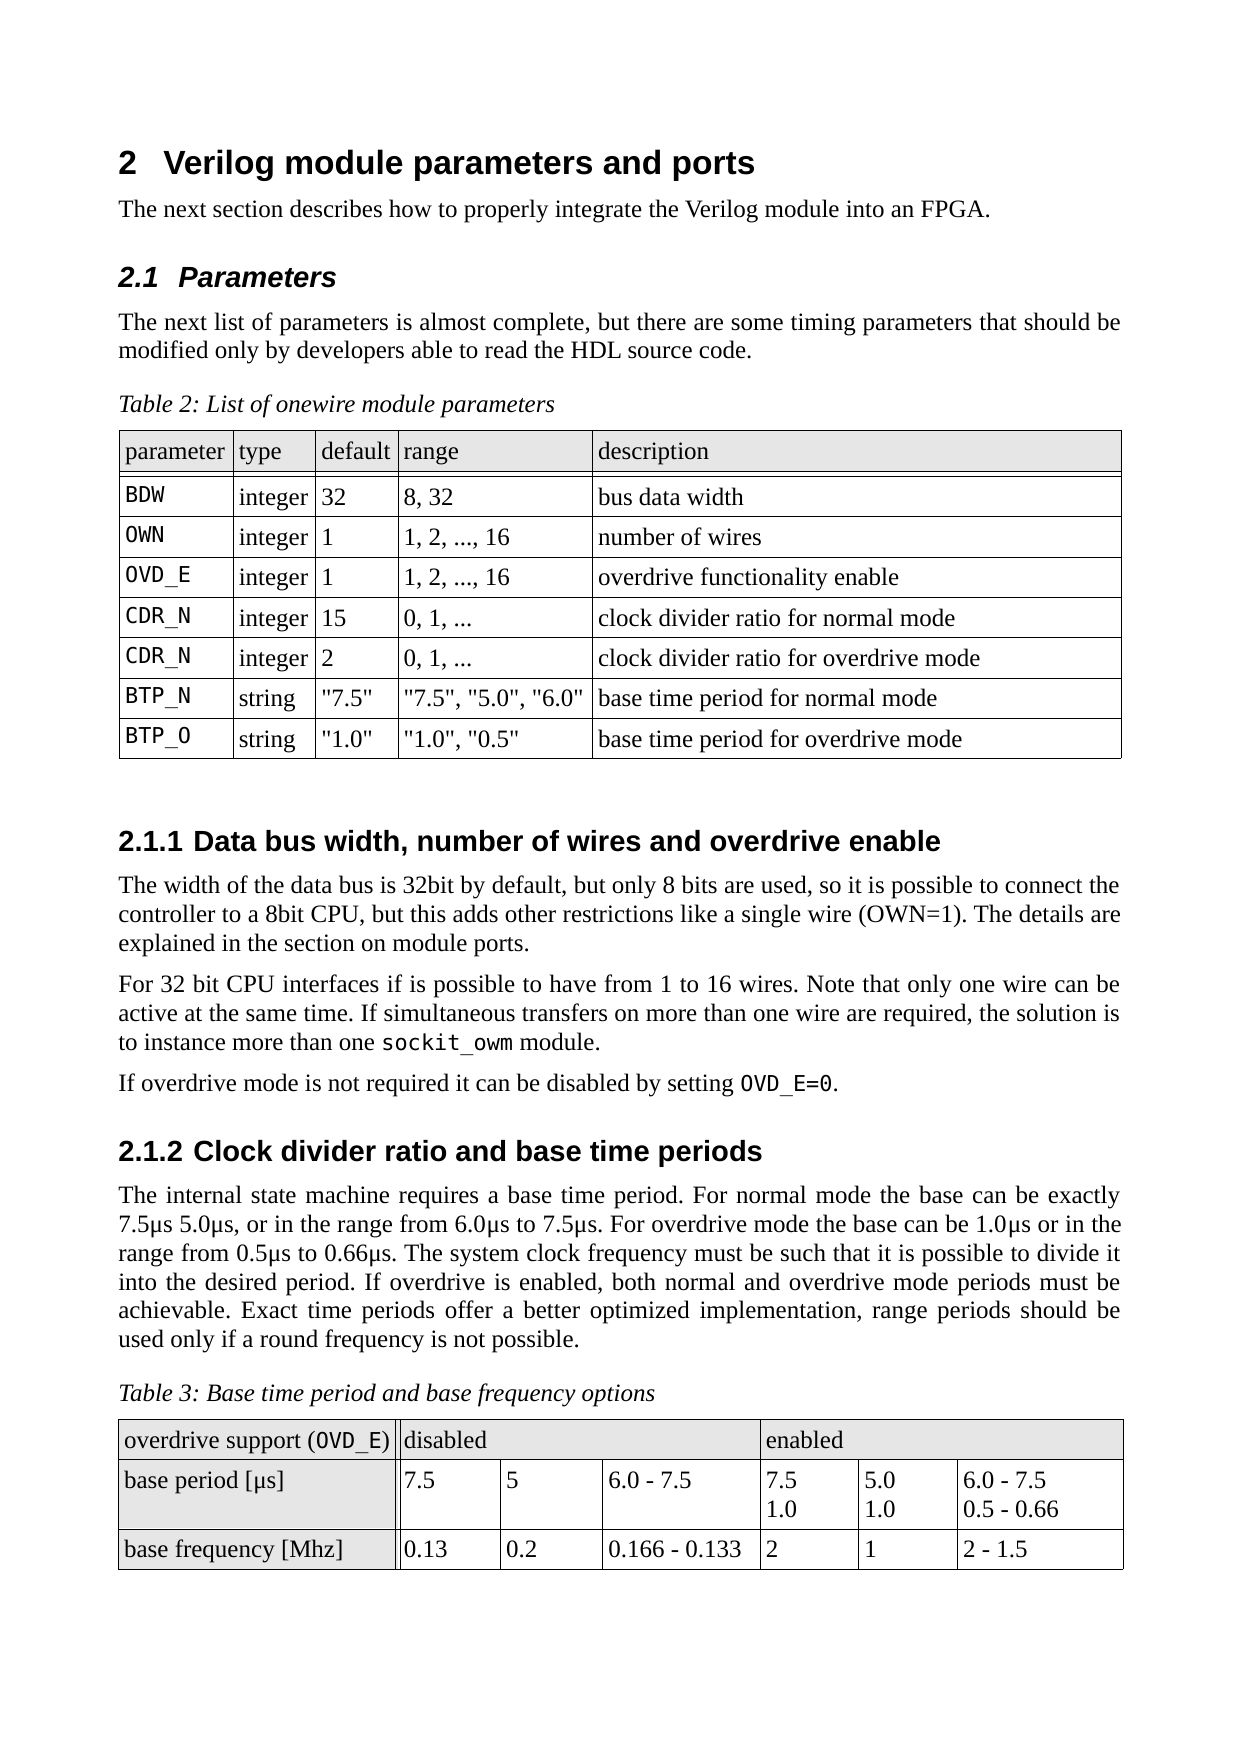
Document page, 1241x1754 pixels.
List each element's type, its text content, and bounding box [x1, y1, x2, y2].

table_cell "7.5", "5.0", "6.0" [399, 679, 592, 718]
table_cell 0.2 [501, 1530, 602, 1569]
table_cell base period [μs] [119, 1460, 395, 1528]
table_cell integer [234, 638, 315, 677]
table_cell clock divider ratio for normal mode [593, 598, 1121, 637]
table_cell 1 [316, 517, 398, 557]
table_header overdrive support (OVD_E) [119, 1420, 395, 1459]
table_cell [316, 472, 398, 476]
table_cell 0, 1, ... [399, 638, 592, 677]
table_cell [120, 472, 233, 476]
table_cell string [234, 679, 315, 718]
table_cell 7.5 [401, 1460, 500, 1528]
table_cell 8, 32 [399, 477, 592, 516]
table_cell 15 [316, 598, 398, 637]
table_cell 6.0 - 7.5 [603, 1460, 760, 1528]
table_cell "1.0" [316, 719, 398, 758]
table_cell 1 [859, 1530, 957, 1569]
table_cell 2 [316, 638, 398, 677]
table_header description [593, 431, 1121, 471]
table_cell 2 - 1.5 [958, 1530, 1123, 1569]
table_cell clock divider ratio for overdrive mode [593, 638, 1121, 677]
table_cell integer [234, 558, 315, 597]
text The next list of parameters is almost complete, but there are some timing parameters that should be modified only by developers able to read the HDL source code. [118, 307, 1122, 364]
table_cell BTP_O [120, 719, 233, 758]
table_cell "7.5" [316, 679, 398, 718]
table_header enabled [761, 1420, 1123, 1459]
table_cell 0.166 - 0.133 [603, 1530, 760, 1569]
text For 32 bit CPU interfaces if is possible to have from 1 to 16 wires. Note that only one wire can be active at the same time. If simultaneous transfers on more than one wire are required, the solution is to instance more than one sockit_owm module. [118, 969, 1122, 1056]
subtitle Clock divider ratio and base time periods [118, 1134, 1122, 1168]
table_cell 1, 2, ..., 16 [399, 558, 592, 597]
table_cell 7.5 1.0 [761, 1460, 858, 1528]
subtitle Data bus width, number of wires and overdrive enable [118, 824, 1122, 858]
table_cell 32 [316, 477, 398, 516]
table_cell 2 [761, 1530, 858, 1569]
table_cell bus data width [593, 477, 1121, 516]
table_cell CDR_N [120, 598, 233, 637]
table_cell 5.0 1.0 [859, 1460, 957, 1528]
table_header disabled [401, 1420, 760, 1459]
text The next section describes how to properly integrate the Verilog module into an FPGA. [118, 194, 1122, 223]
text The internal state machine requires a base time period. For normal mode the base can be exactly 7.5μs 5.0μs, or in the range from 6.0μs to 7.5μs. For overdrive mode the base can be 1.0μs or in the range from 0.5μs to 0.66μs. The system clock frequency must be such that it is possible to divide it into the desired period. If overdrive is enabled, both normal and overdrive mode periods must be achievable. Exact time periods offer a better optimized implementation, range periods should be used only if a round frequency is not possible. [118, 1180, 1122, 1353]
table_cell OWN [120, 517, 233, 557]
table_header range [399, 431, 592, 471]
table_header parameter [120, 431, 233, 471]
text Table 3: Base time period and base frequency options [118, 1378, 1122, 1407]
table_cell integer [234, 477, 315, 516]
table_cell string [234, 719, 315, 758]
table_cell base frequency [Mhz] [119, 1530, 395, 1569]
table_cell 1 [316, 558, 398, 597]
table_cell base time period for normal mode [593, 679, 1121, 718]
table_cell 1, 2, ..., 16 [399, 517, 592, 557]
table_cell CDR_N [120, 638, 233, 677]
table_cell [593, 472, 1121, 476]
table_cell integer [234, 598, 315, 637]
text The width of the data bus is 32bit by default, but only 8 bits are used, so it is possible to connect the controller to a 8bit CPU, but this adds other restrictions like a single wire (OWN=1). The details are explained in the section on module ports. [118, 871, 1122, 957]
text Table 2: List of onewire module parameters [118, 389, 1122, 418]
table_cell BDW [120, 477, 233, 516]
table_header default [316, 431, 398, 471]
table_cell base time period for overdrive mode [593, 719, 1121, 758]
text If overdrive mode is not required it can be disabled by setting OVD_E=0. [118, 1068, 1122, 1097]
table_cell [399, 472, 592, 476]
table_cell 0.13 [401, 1530, 500, 1569]
table_cell 6.0 - 7.5 0.5 - 0.66 [958, 1460, 1123, 1528]
table_cell BTP_N [120, 679, 233, 718]
table_cell "1.0", "0.5" [399, 719, 592, 758]
table_cell integer [234, 517, 315, 557]
table_cell overdrive functionality enable [593, 558, 1121, 597]
table_cell OVD_E [120, 558, 233, 597]
table_header type [234, 431, 315, 471]
table_cell number of wires [593, 517, 1121, 557]
table_cell 0, 1, ... [399, 598, 592, 637]
subtitle Verilog module parameters and ports [118, 143, 1122, 182]
subtitle Parameters [118, 261, 1122, 294]
table_cell [234, 472, 315, 476]
table_cell 5 [501, 1460, 602, 1528]
